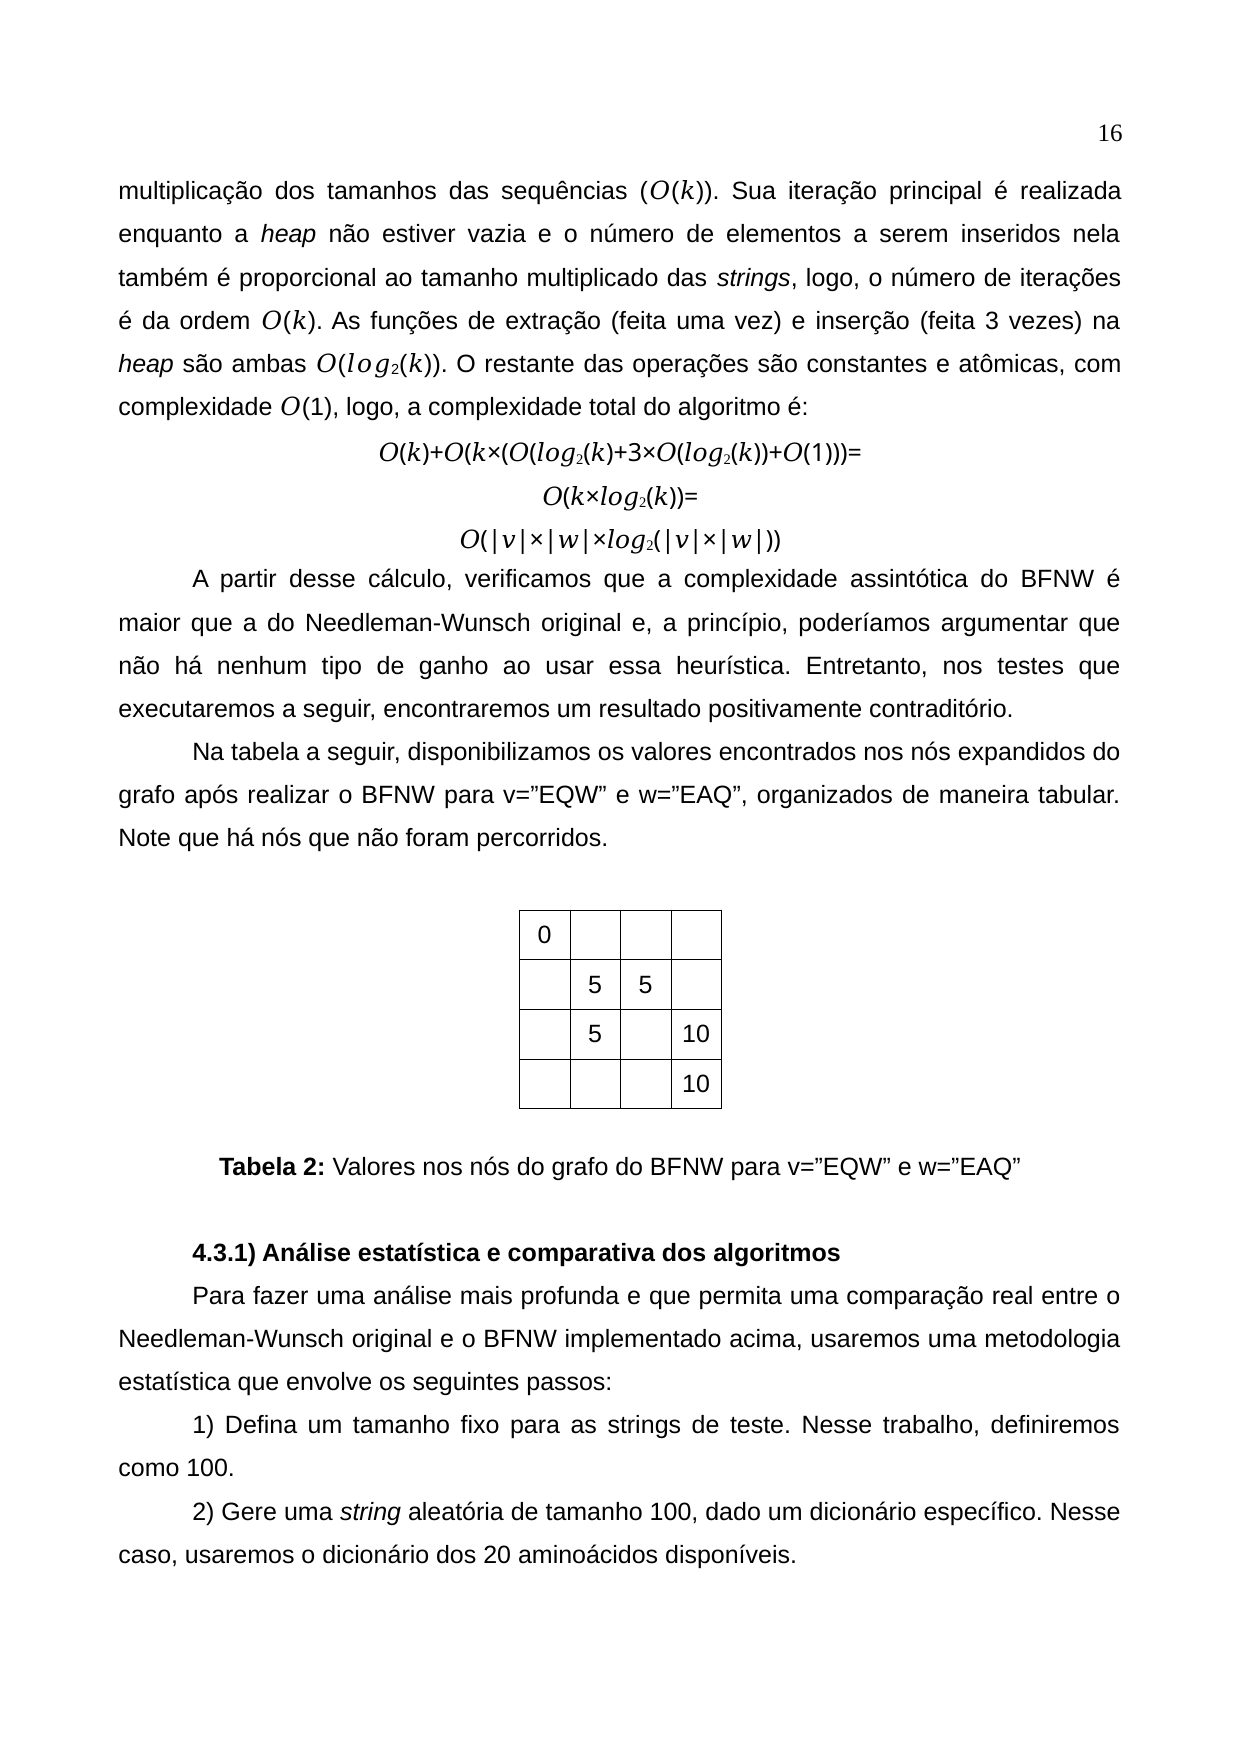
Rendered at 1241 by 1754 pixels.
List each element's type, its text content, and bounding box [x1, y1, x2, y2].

text 2) Gere uma string aleatória de tamanho 100, dado um dicionário específico. Nesse caso, usaremos o dicionário dos 20 aminoácidos disponíveis. [118, 1496, 1122, 1568]
table_cell [621, 1060, 671, 1108]
table_cell [571, 1060, 620, 1108]
table_cell [520, 1010, 570, 1058]
table_cell [621, 1010, 671, 1058]
text Tabela 2: Valores nos nós do grafo do BFNW para v=”EQW” e w=”EAQ” [118, 1151, 1122, 1180]
table_cell 10 [672, 1010, 721, 1058]
table_cell [672, 960, 721, 1009]
table_cell 5 [621, 960, 671, 1009]
text 𝑂(|𝑣|×|𝑤|×𝑙𝑜𝑔2(|𝑣|×|𝑤|)) [118, 521, 1122, 555]
text 4.3.1) Análise estatística e comparativa dos algoritmos [118, 1238, 1122, 1266]
text A partir desse cálculo, verificamos que a complexidade assintótica do BFNW é maior que a do Needleman-Wunsch original e, a princípio, poderíamos argumentar que não há nenhum tipo de ganho ao usar essa heurística. Entretanto, nos testes que executaremos a seguir, encontraremos um resultado positivamente contraditório. [118, 564, 1122, 723]
text 1) Defina um tamanho fixo para as strings de teste. Nesse trabalho, definiremos como 100. [118, 1410, 1122, 1482]
text Para fazer uma análise mais profunda e que permita uma comparação real entre o Needleman-Wunsch original e o BFNW implementado acima, usaremos uma metodologia estatística que envolve os seguintes passos: [118, 1281, 1122, 1396]
table_header 0 [520, 911, 570, 959]
table_header [621, 911, 671, 959]
table_cell [520, 960, 570, 1009]
table_header [672, 911, 721, 959]
table_cell 10 [672, 1060, 721, 1108]
text Na tabela a seguir, disponibilizamos os valores encontrados nos nós expandidos do grafo após realizar o BFNW para v=”EQW” e w=”EAQ”, organizados de maneira tabular. Note que há nós que não foram percorridos. [118, 737, 1122, 852]
table_cell 5 [571, 1010, 620, 1058]
table_cell 5 [571, 960, 620, 1009]
text 𝑂(𝑘×𝑙𝑜𝑔2(𝑘))= [118, 478, 1122, 512]
text multiplicação dos tamanhos das sequências (𝑂(𝑘)). Sua iteração principal é realizada enquanto a heap não estiver vazia e o número de elementos a serem inseridos nela também é proporcional ao tamanho multiplicado das strings, logo, o número de iterações é da ordem 𝑂(𝑘). As funções de extração (feita uma vez) e inserção (feita 3 vezes) na heap são ambas 𝑂(𝑙𝑜𝑔2(𝑘)). O restante das operações são constantes e atômicas, com complexidade 𝑂(1), logo, a complexidade total do algoritmo é: [118, 176, 1122, 421]
table_header [571, 911, 620, 959]
text 𝑂(𝑘)+𝑂(𝑘×(𝑂(𝑙𝑜𝑔2(𝑘)+3×𝑂(𝑙𝑜𝑔2(𝑘))+𝑂(1)))= [118, 435, 1122, 469]
table_cell [520, 1060, 570, 1108]
